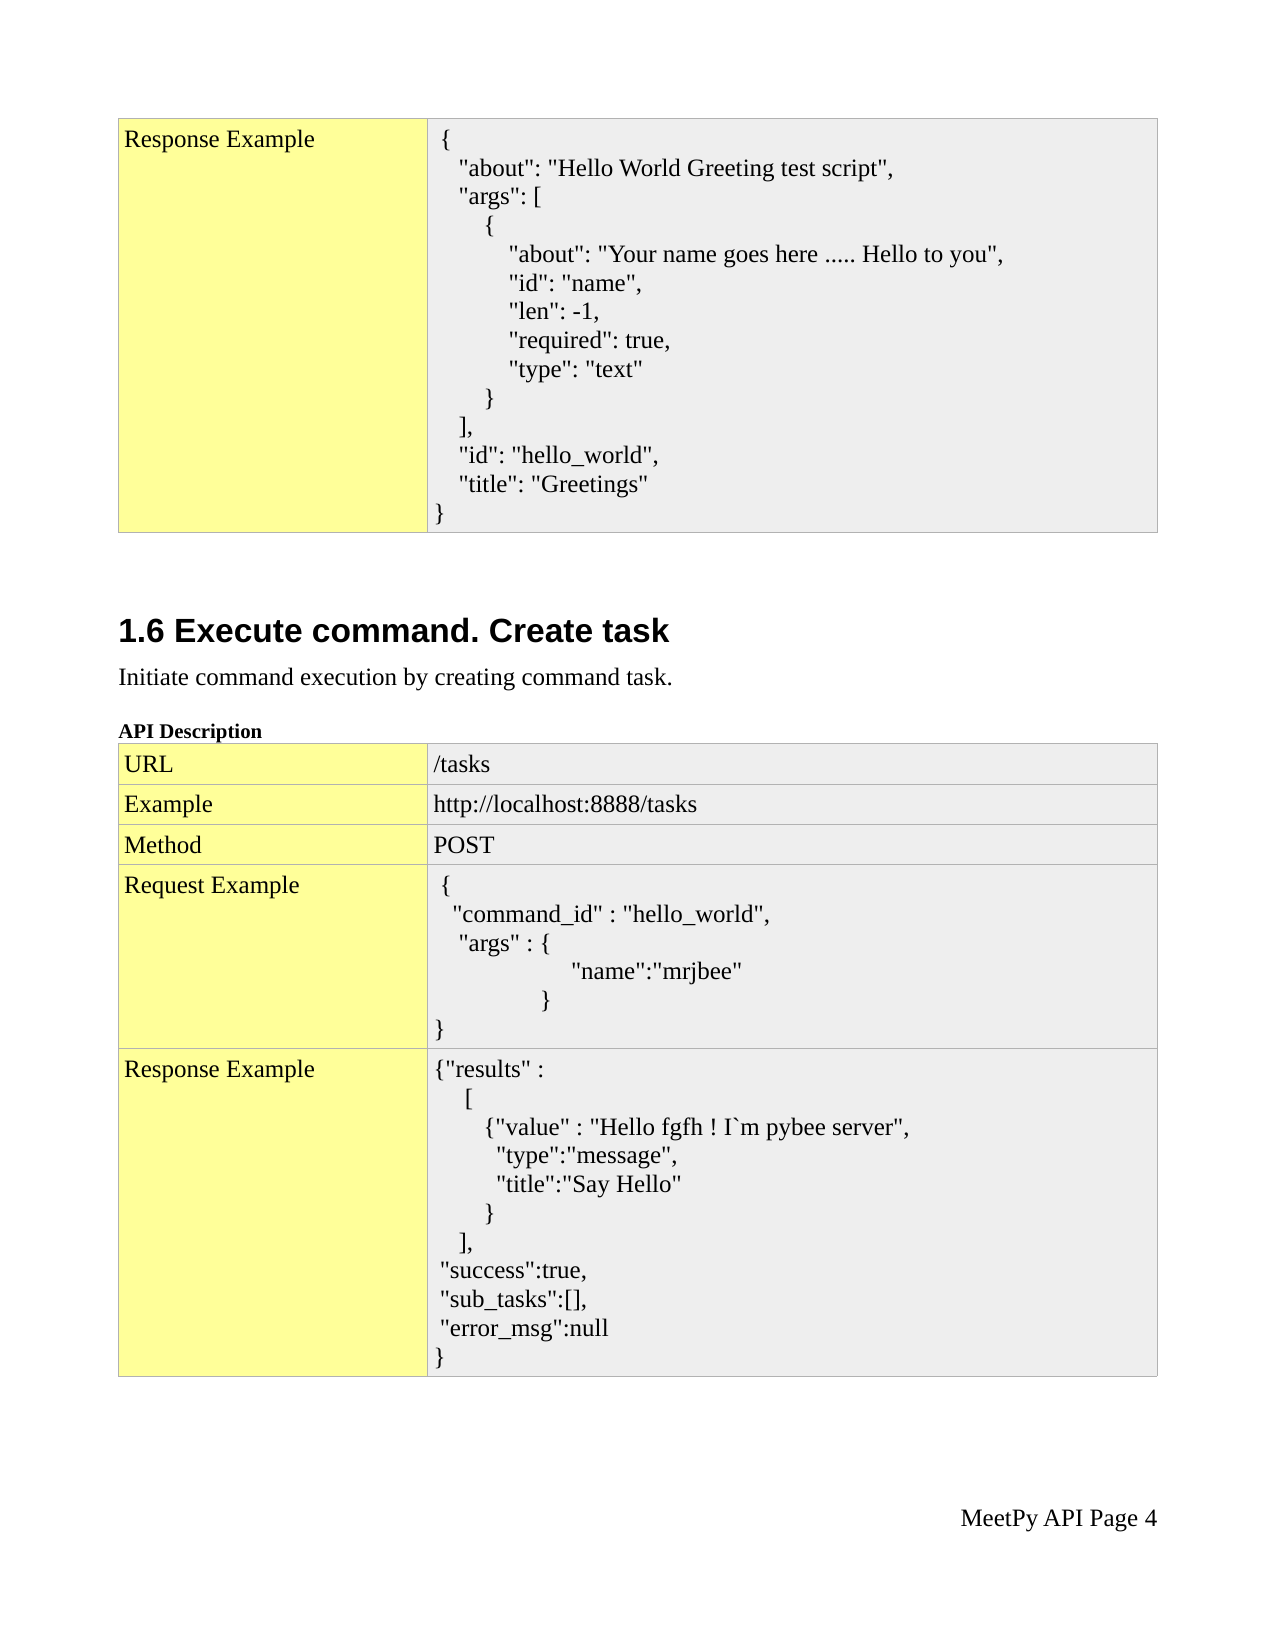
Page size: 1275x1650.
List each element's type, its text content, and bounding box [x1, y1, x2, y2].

table_cell Method [119, 825, 427, 864]
table_cell Response Example [119, 1049, 427, 1376]
table_cell Request Example [119, 865, 427, 1048]
table_cell Example [119, 785, 427, 824]
table_cell {"results" : [ {"value" : "Hello fgfh ! I`m pybee server", "type":"message", "title":"Say Hello" } ], "success":true, "sub_tasks":[], "error_msg":null } [428, 1049, 1157, 1376]
text Initiate command execution by creating command task. [118, 662, 1157, 691]
table_cell POST [428, 825, 1157, 864]
table_cell { "about": "Hello World Greeting test script", "args": [ { "about": "Your name goes here ..... Hello to you", "id": "name", "len": -1, "required": true, "type": "text" } ], "id": "hello_world", "title": "Greetings" } [428, 119, 1157, 532]
text API Description [118, 719, 1157, 743]
table_header URL [119, 744, 427, 784]
table_cell { "command_id" : "hello_world", "args" : { "name":"mrjbee" } } [428, 865, 1157, 1048]
table_cell http://localhost:8888/tasks [428, 785, 1157, 824]
table_header /tasks [428, 744, 1157, 784]
subtitle 1.6 Execute command. Create task [118, 611, 1157, 649]
table_cell Response Example [119, 119, 427, 532]
